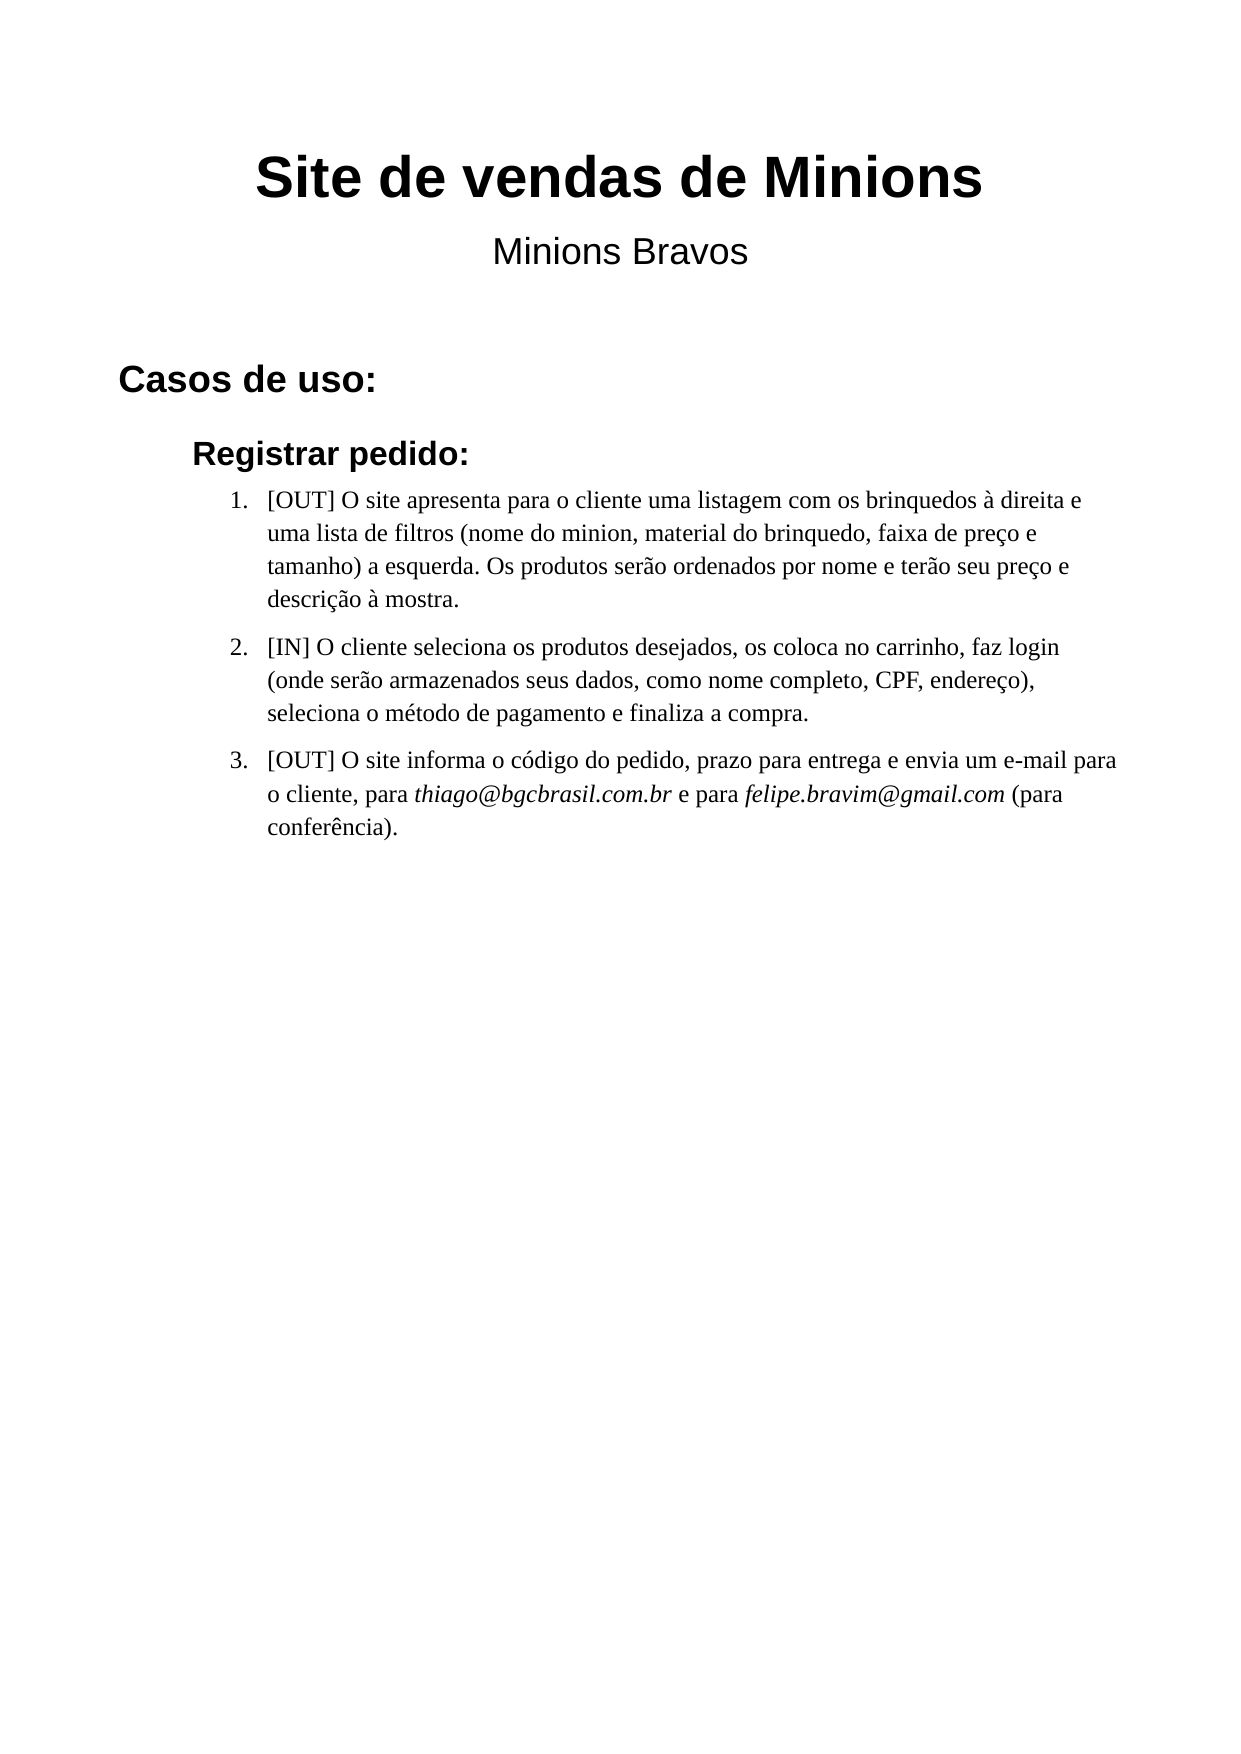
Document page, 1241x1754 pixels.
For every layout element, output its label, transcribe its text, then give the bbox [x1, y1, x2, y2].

subtitle Casos de uso: [118, 357, 1122, 401]
list [IN] O cliente seleciona os produtos desejados, os coloca no carrinho, faz login (onde serão armazenados seus dados, como nome completo, CPF, endereço), seleciona o método de pagamento e finaliza a compra. [229, 632, 1122, 727]
list [OUT] O site apresenta para o cliente uma listagem com os brinquedos à direita e uma lista de filtros (nome do minion, material do brinquedo, faixa de preço e tamanho) a esquerda. Os produtos serão ordenados por nome e terão seu preço e descrição à mostra. [229, 485, 1122, 613]
subtitle Minions Bravos [118, 229, 1122, 272]
title Site de vendas de Minions [118, 143, 1122, 210]
subtitle Registrar pedido: [118, 434, 1122, 473]
list [OUT] O site informa o código do pedido, prazo para entrega e envia um e-mail para o cliente, para thiago@bgcbrasil.com.br e para felipe.bravim@gmail.com (para conferência). [229, 746, 1122, 840]
